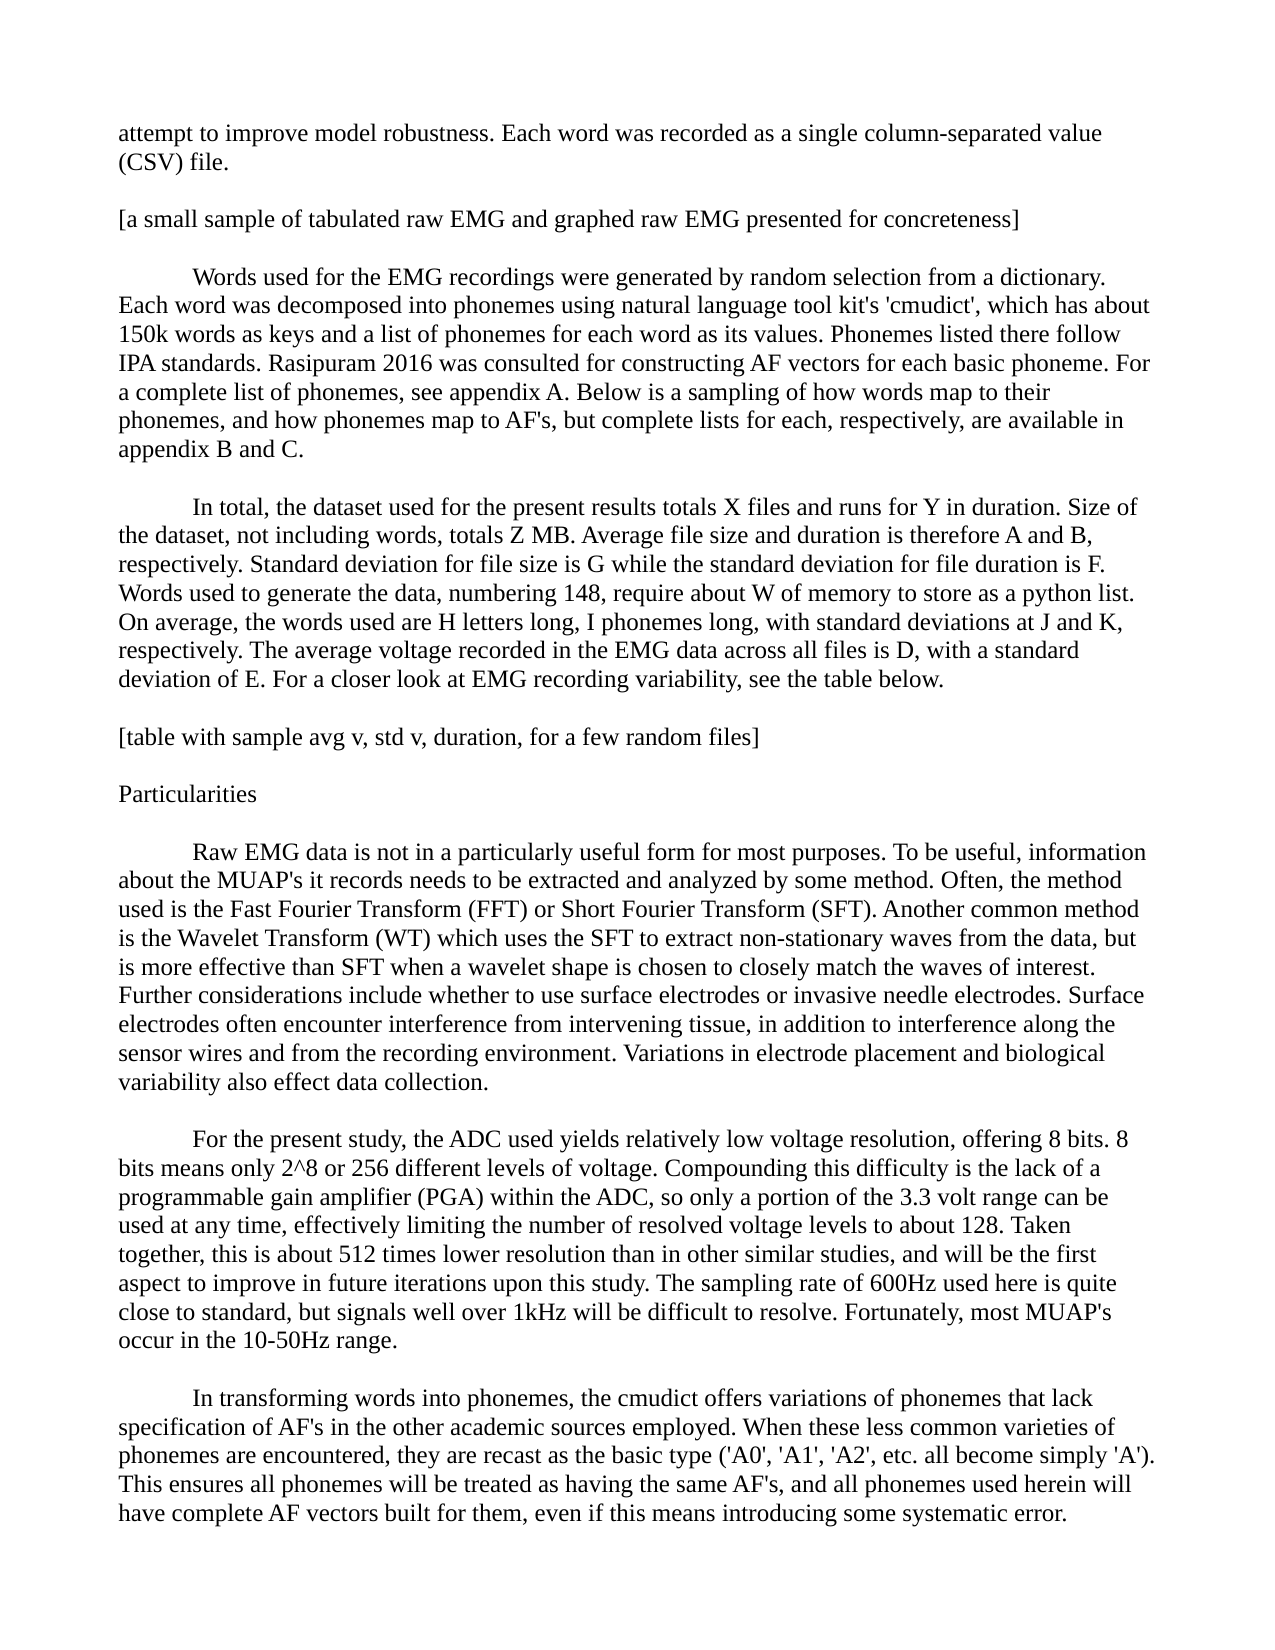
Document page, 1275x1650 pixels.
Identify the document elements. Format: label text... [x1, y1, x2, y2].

text Words used for the EMG recordings were generated by random selection from a dictionary. Each word was decomposed into phonemes using natural language tool kit's 'cmudict', which has about 150k words as keys and a list of phonemes for each word as its values. Phonemes listed there follow IPA standards. Rasipuram 2016 was consulted for constructing AF vectors for each basic phoneme. For a complete list of phonemes, see appendix A. Below is a sampling of how words map to their phonemes, and how phonemes map to AF's, but complete lists for each, respectively, are available in appendix B and C. [118, 262, 1157, 463]
text attempt to improve model robustness. Each word was recorded as a single column-separated value (CSV) file. [118, 118, 1157, 176]
text Particularities [118, 779, 1157, 808]
text In transforming words into phonemes, the cmudict offers variations of phonemes that lack specification of AF's in the other academic sources employed. When these less common varieties of phonemes are encountered, they are recast as the basic type ('A0', 'A1', 'A2', etc. all become simply 'A'). This ensures all phonemes will be treated as having the same AF's, and all phonemes used herein will have complete AF vectors built for them, even if this means introducing some systematic error. [118, 1383, 1157, 1527]
text Raw EMG data is not in a particularly useful form for most purposes. To be useful, information about the MUAP's it records needs to be extracted and analyzed by some method. Often, the method used is the Fast Fourier Transform (FFT) or Short Fourier Transform (SFT). Another common method is the Wavelet Transform (WT) which uses the SFT to extract non-stationary waves from the data, but is more effective than SFT when a wavelet shape is chosen to closely match the waves of interest. Further considerations include whether to use surface electrodes or invasive needle electrodes. Surface electrodes often encounter interference from intervening tissue, in addition to interference along the sensor wires and from the recording environment. Variations in electrode placement and biological variability also effect data collection. [118, 837, 1157, 1096]
text In total, the dataset used for the present results totals X files and runs for Y in duration. Size of the dataset, not including words, totals Z MB. Average file size and duration is therefore A and B, respectively. Standard deviation for file size is G while the standard deviation for file duration is F. Words used to generate the data, numbering 148, require about W of memory to store as a python list. On average, the words used are H letters long, I phonemes long, with standard deviations at J and K, respectively. The average voltage recorded in the EMG data across all files is D, with a standard deviation of E. For a closer look at EMG recording variability, see the table below. [118, 492, 1157, 693]
text [a small sample of tabulated raw EMG and graphed raw EMG presented for concreteness] [118, 204, 1157, 233]
text For the present study, the ADC used yields relatively low voltage resolution, offering 8 bits. 8 bits means only 2^8 or 256 different levels of voltage. Compounding this difficulty is the lack of a programmable gain amplifier (PGA) within the ADC, so only a portion of the 3.3 volt range can be used at any time, effectively limiting the number of resolved voltage levels to about 128. Taken together, this is about 512 times lower resolution than in other similar studies, and will be the first aspect to improve in future iterations upon this study. The sampling rate of 600Hz used here is quite close to standard, but signals well over 1kHz will be difficult to resolve. Fortunately, most MUAP's occur in the 10-50Hz range. [118, 1124, 1157, 1354]
text [table with sample avg v, std v, duration, for a few random files] [118, 722, 1157, 751]
